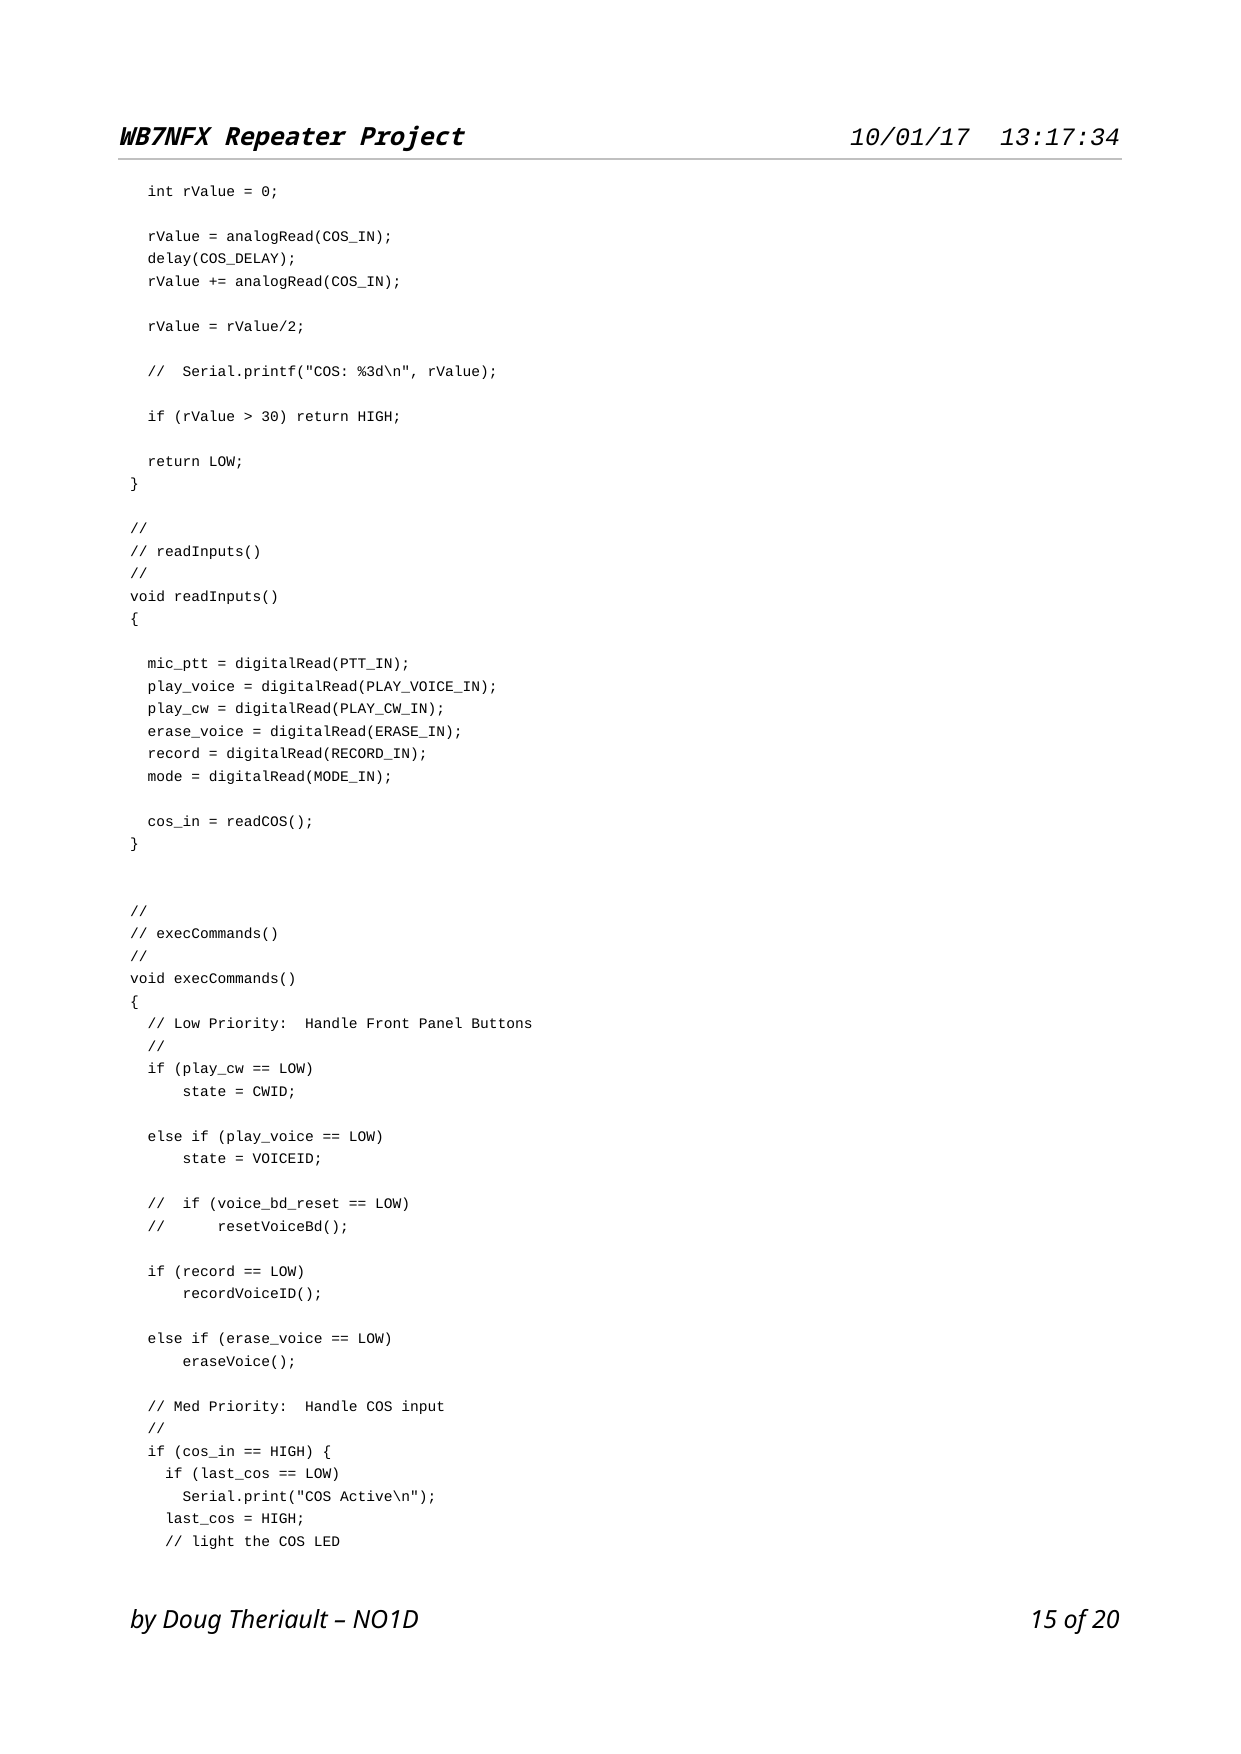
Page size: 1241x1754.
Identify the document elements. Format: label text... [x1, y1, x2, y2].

text if (cos_in == HIGH) { [118, 1444, 1122, 1461]
text if (play_cw == LOW) [118, 1062, 1122, 1078]
text rValue = analogRead(COS_IN); [118, 229, 1122, 246]
text state = VOICEID; [118, 1152, 1122, 1168]
text Serial.print("COS Active\n"); [118, 1489, 1122, 1506]
text { [118, 612, 1122, 628]
text // [118, 1039, 1122, 1056]
text if (record == LOW) [118, 1264, 1122, 1281]
text last_cos = HIGH; [118, 1512, 1122, 1528]
text recordVoiceID(); [118, 1287, 1122, 1303]
text void execCommands() [118, 972, 1122, 988]
text // if (voice_bd_reset == LOW) [118, 1197, 1122, 1213]
text void readInputs() [118, 589, 1122, 606]
text if (last_cos == LOW) [118, 1467, 1122, 1483]
text // light the COS LED [118, 1534, 1122, 1551]
text // [118, 949, 1122, 966]
text state = CWID; [118, 1084, 1122, 1101]
text mic_ptt = digitalRead(PTT_IN); [118, 657, 1122, 673]
text rValue += analogRead(COS_IN); [118, 274, 1122, 291]
text int rValue = 0; [118, 184, 1122, 201]
text // [118, 1422, 1122, 1438]
text mode = digitalRead(MODE_IN); [118, 769, 1122, 786]
text // Med Priority: Handle COS input [118, 1399, 1122, 1416]
text else if (play_voice == LOW) [118, 1129, 1122, 1146]
text else if (erase_voice == LOW) [118, 1332, 1122, 1348]
text // resetVoiceBd(); [118, 1219, 1122, 1236]
text erase_voice = digitalRead(ERASE_IN); [118, 724, 1122, 741]
text // Low Priority: Handle Front Panel Buttons [118, 1017, 1122, 1033]
text cos_in = readCOS(); [118, 814, 1122, 831]
text delay(COS_DELAY); [118, 252, 1122, 268]
text // [118, 567, 1122, 583]
text play_cw = digitalRead(PLAY_CW_IN); [118, 702, 1122, 718]
text { [118, 994, 1122, 1011]
text } [118, 477, 1122, 493]
text rValue = rValue/2; [118, 319, 1122, 336]
text return LOW; [118, 454, 1122, 471]
text // Serial.printf("COS: %3d\n", rValue); [118, 364, 1122, 381]
text // [118, 904, 1122, 921]
text if (rValue > 30) return HIGH; [118, 409, 1122, 426]
text record = digitalRead(RECORD_IN); [118, 747, 1122, 763]
text eraseVoice(); [118, 1354, 1122, 1371]
text } [118, 837, 1122, 853]
text // readInputs() [118, 544, 1122, 561]
text play_voice = digitalRead(PLAY_VOICE_IN); [118, 679, 1122, 696]
text // [118, 522, 1122, 538]
text // execCommands() [118, 927, 1122, 943]
